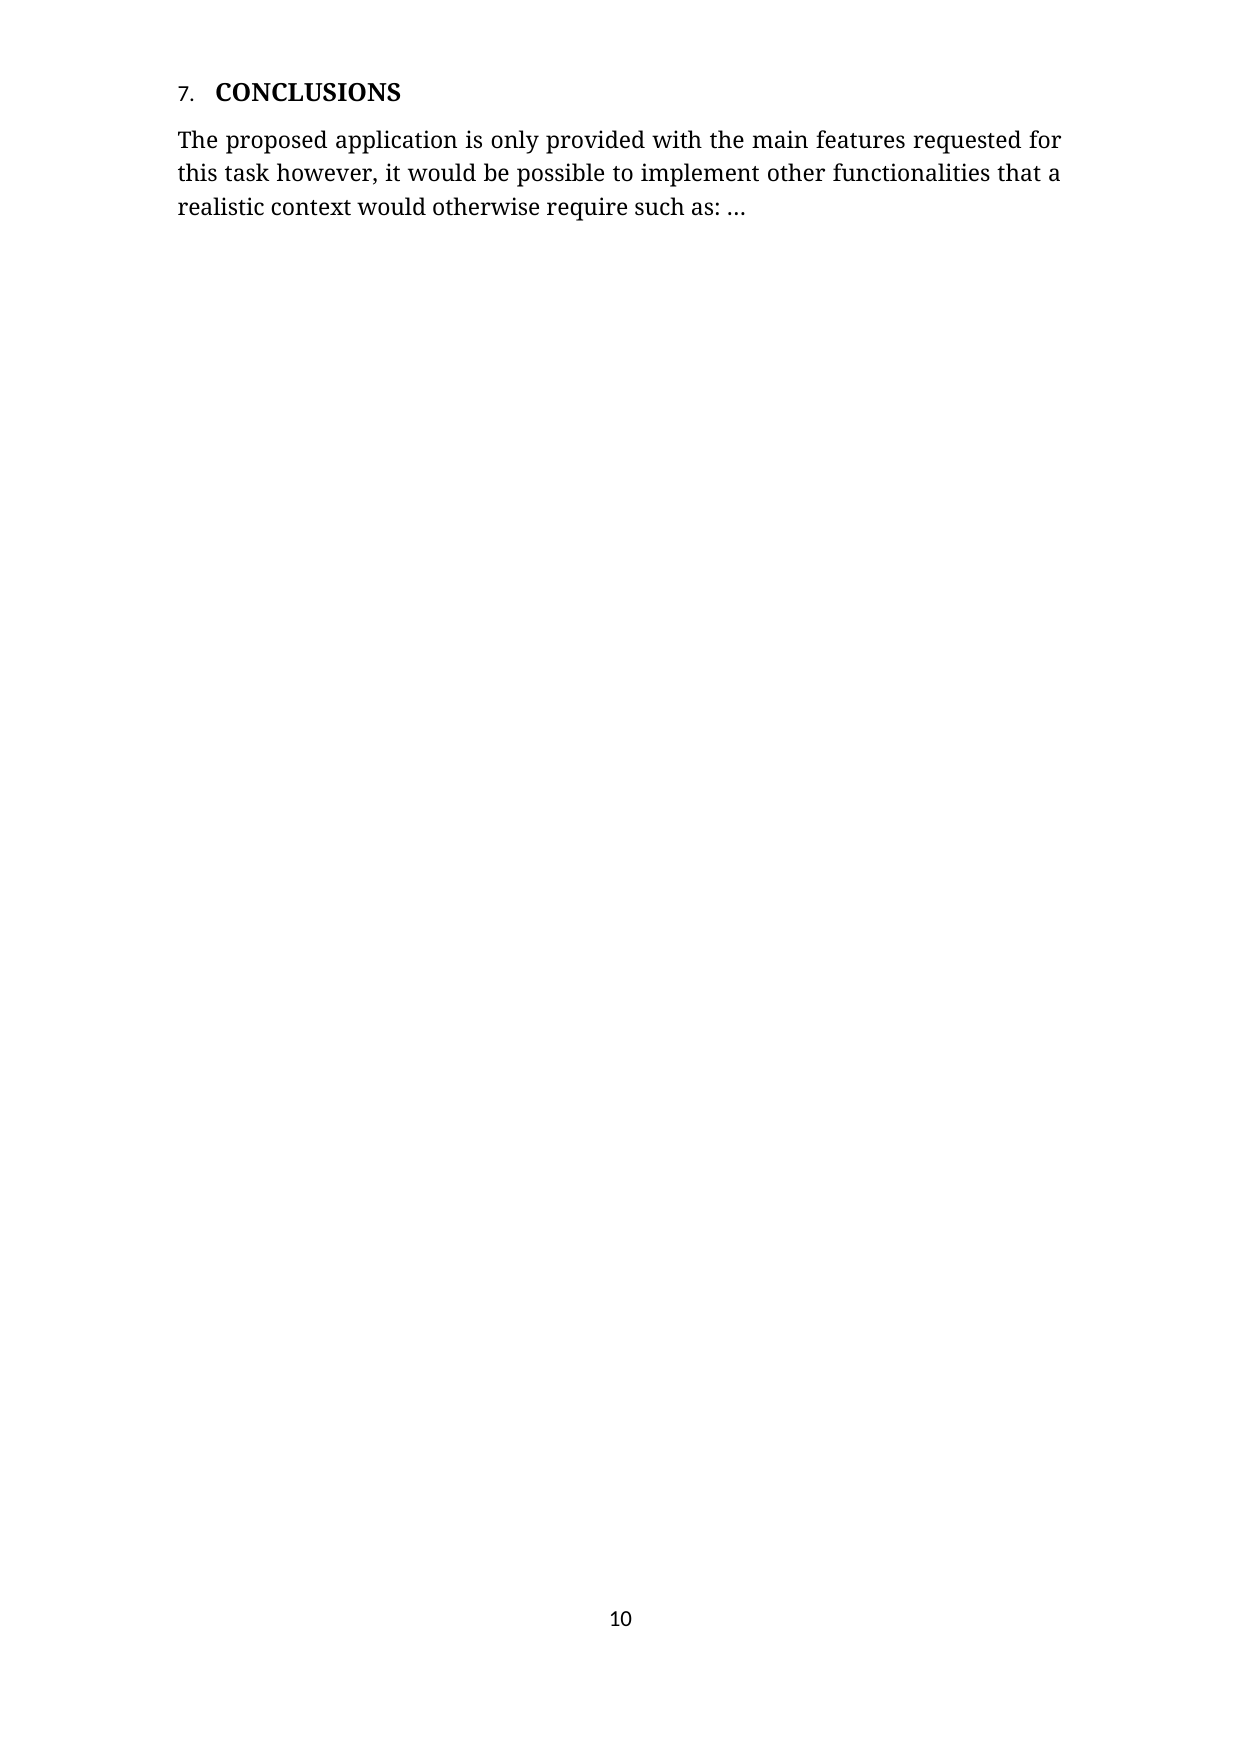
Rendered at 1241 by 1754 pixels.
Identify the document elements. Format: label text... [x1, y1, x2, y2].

list CONCLUSIONS [177, 75, 1063, 109]
text The proposed application is only provided with the main features requested for this task however, it would be possible to implement other functionalities that a realistic context would otherwise require such as: … [177, 124, 1063, 222]
